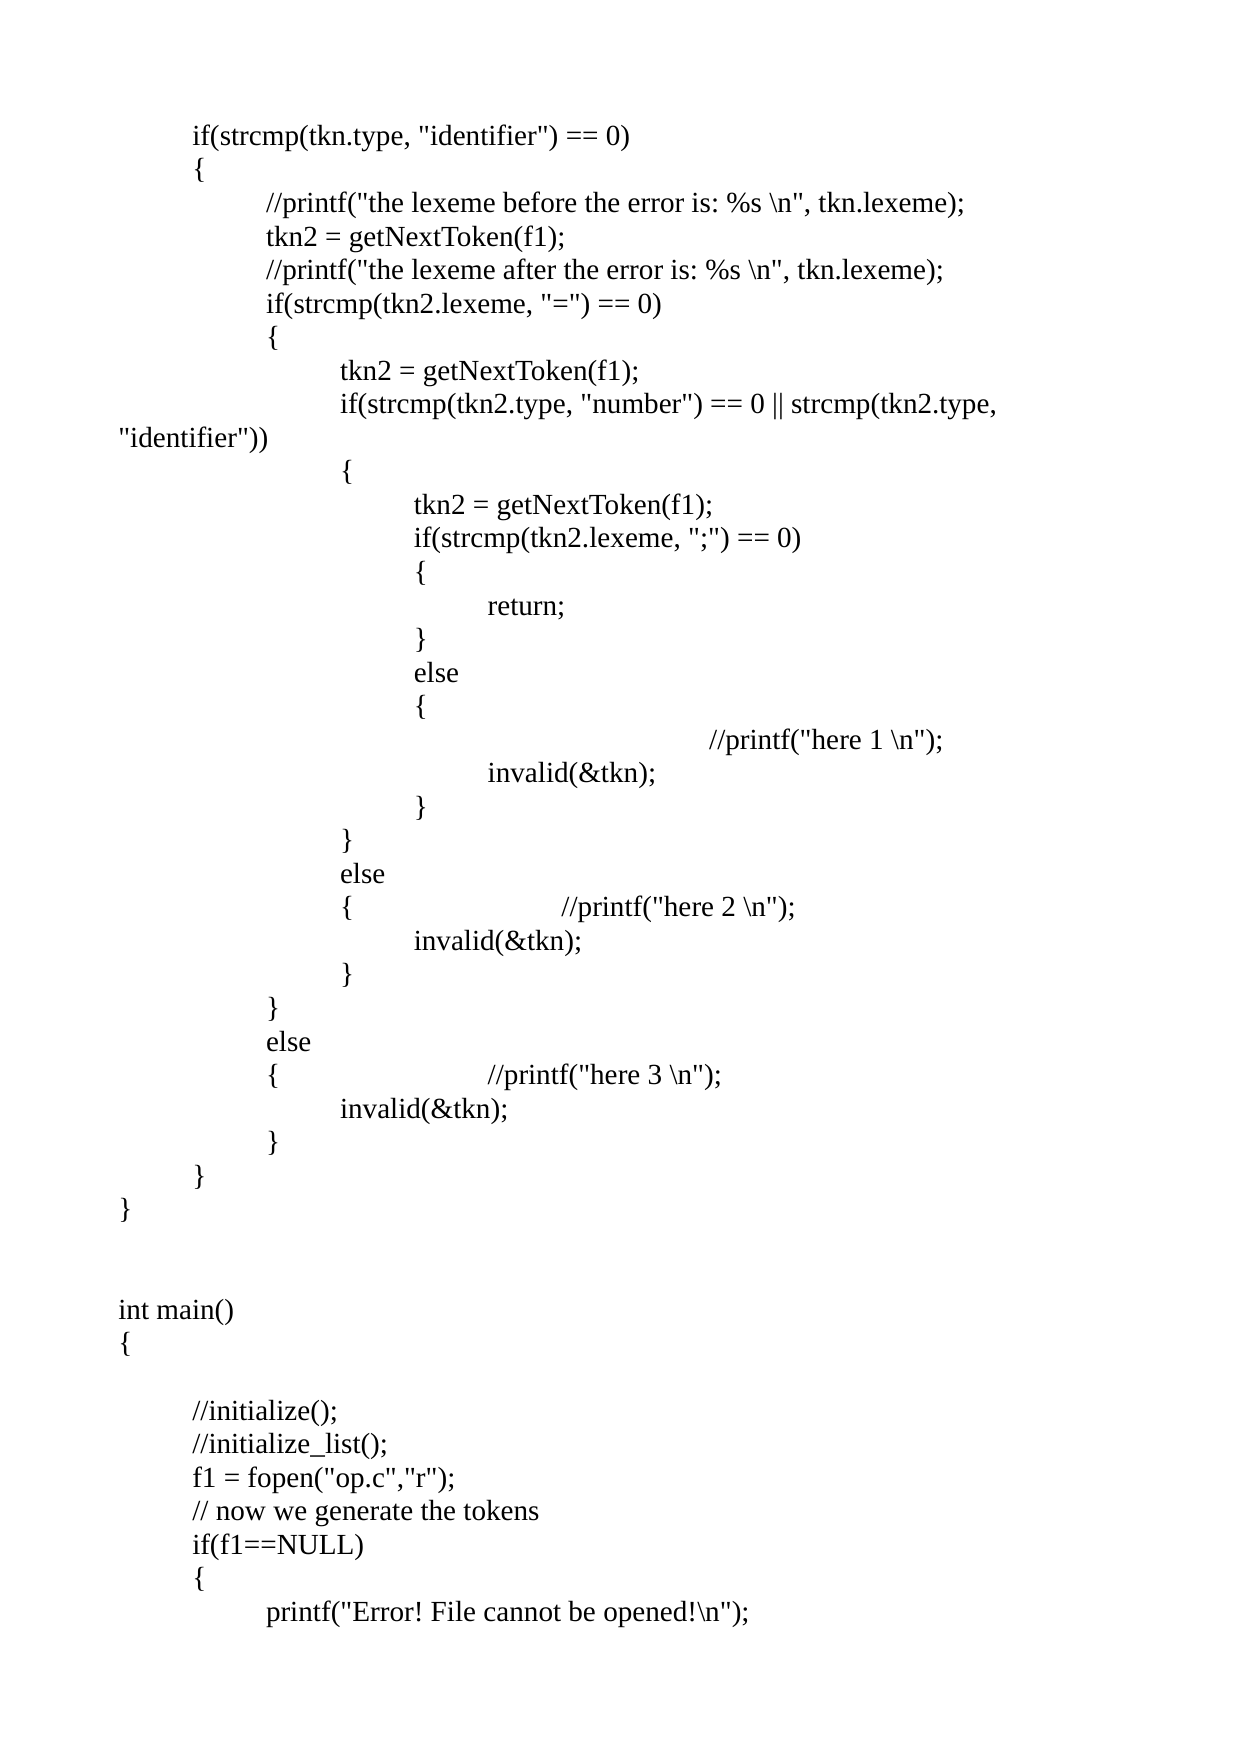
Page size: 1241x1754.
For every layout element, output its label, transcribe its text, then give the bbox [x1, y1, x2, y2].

text { [118, 1560, 1122, 1594]
text tkn2 = getNextToken(f1); [118, 353, 1122, 386]
text tkn2 = getNextToken(f1); [118, 487, 1122, 521]
text // now we generate the tokens [118, 1493, 1122, 1527]
text } [118, 822, 1122, 856]
text //printf("here 1 \n"); [118, 722, 1122, 755]
text invalid(&tkn); [118, 755, 1122, 789]
text } [118, 957, 1122, 990]
text else [118, 655, 1122, 688]
text { //printf("here 3 \n"); [118, 1057, 1122, 1091]
text tkn2 = getNextToken(f1); [118, 219, 1122, 252]
text //initialize(); [118, 1393, 1122, 1426]
text { [118, 319, 1122, 353]
text } [118, 621, 1122, 655]
text else [118, 856, 1122, 889]
text } [118, 789, 1122, 822]
text { [118, 152, 1122, 185]
text else [118, 1024, 1122, 1057]
text if(f1==NULL) [118, 1527, 1122, 1560]
text int main() [118, 1292, 1122, 1326]
text //printf("the lexeme before the error is: %s \n", tkn.lexeme); [118, 185, 1122, 219]
text //initialize_list(); [118, 1426, 1122, 1460]
text if(strcmp(tkn2.type, "number") == 0 || strcmp(tkn2.type, "identifier")) [118, 386, 1122, 453]
text invalid(&tkn); [118, 1091, 1122, 1124]
text { [118, 1326, 1122, 1359]
text { [118, 453, 1122, 487]
text } [118, 990, 1122, 1024]
text invalid(&tkn); [118, 923, 1122, 957]
text } [118, 1124, 1122, 1158]
text } [118, 1191, 1122, 1225]
text return; [118, 588, 1122, 621]
text //printf("the lexeme after the error is: %s \n", tkn.lexeme); [118, 252, 1122, 286]
text if(strcmp(tkn.type, "identifier") == 0) [118, 118, 1122, 152]
text printf("Error! File cannot be opened!\n"); [118, 1594, 1122, 1627]
text if(strcmp(tkn2.lexeme, ";") == 0) [118, 521, 1122, 554]
text { [118, 554, 1122, 588]
text if(strcmp(tkn2.lexeme, "=") == 0) [118, 286, 1122, 319]
text { [118, 688, 1122, 722]
text f1 = fopen("op.c","r"); [118, 1460, 1122, 1493]
text { //printf("here 2 \n"); [118, 889, 1122, 923]
text } [118, 1158, 1122, 1191]
